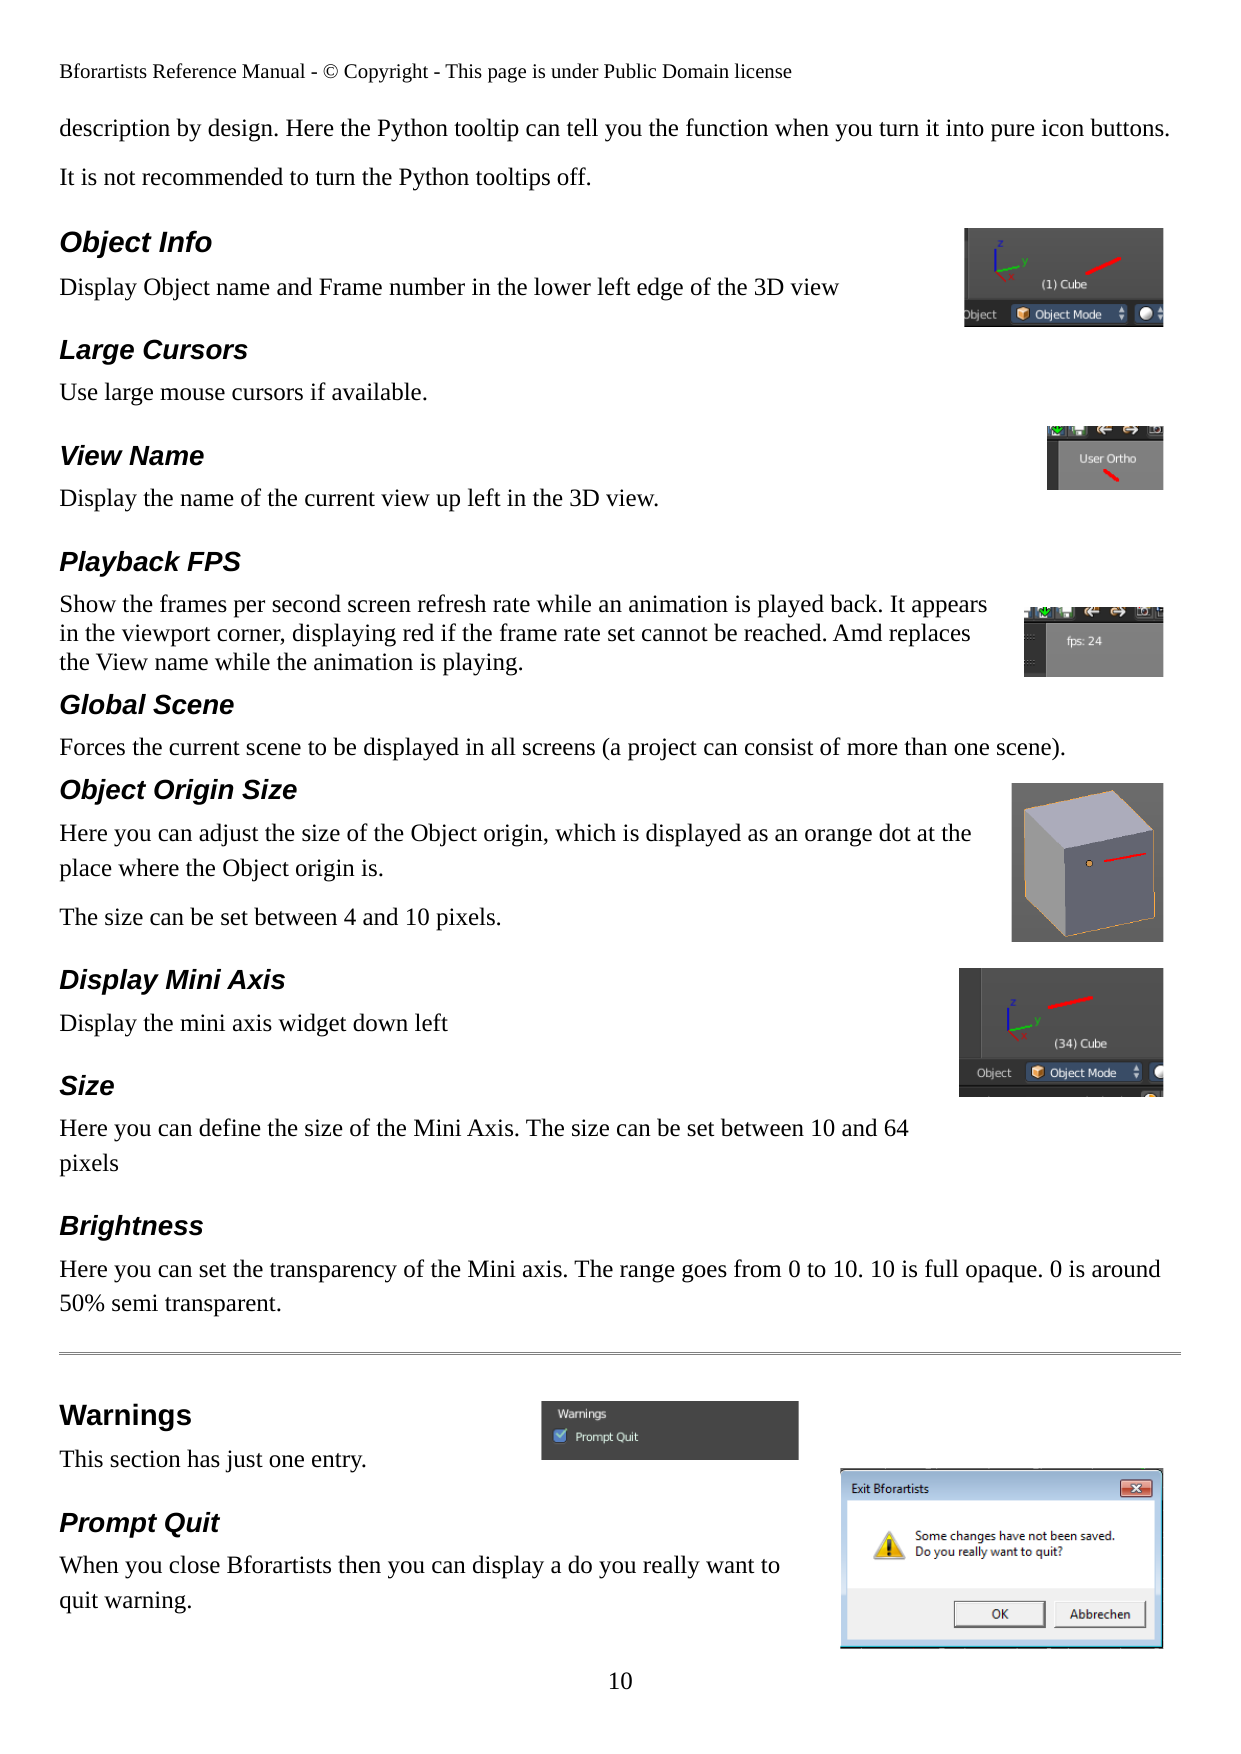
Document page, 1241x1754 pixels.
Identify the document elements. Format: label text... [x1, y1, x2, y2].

text Here you can define the size of the Mini Axis. The size can be set between 10 and 64 pixels [59, 1113, 1181, 1177]
text This section has just one entry. [59, 1444, 1181, 1473]
subtitle Brightness [59, 1209, 1181, 1241]
text description by design. Here the Python tooltip can tell you the function when you turn it into pure icon buttons. [59, 113, 1181, 141]
text It is not recommended to turn the Python tooltips off. [59, 162, 1181, 190]
text The size can be set between 4 and 10 pixels. [59, 902, 1011, 930]
text Here you can adjust the size of the Object origin, which is displayed as an orange dot at the place where the Object origin is. [59, 818, 1011, 881]
subtitle [1164, 439, 1181, 471]
picture [1024, 607, 1164, 677]
text When you close Bforartists then you can display a do you really want to quit warning. [59, 1550, 840, 1614]
subtitle Object Info [59, 225, 1181, 259]
picture [840, 1468, 1164, 1649]
subtitle Prompt Quit [59, 1506, 840, 1538]
text Display the mini axis widget down left [59, 1008, 959, 1036]
subtitle [1164, 1506, 1181, 1538]
picture [959, 968, 1164, 1097]
picture [1047, 426, 1164, 490]
text Here you can set the transparency of the Mini axis. The range goes from 0 to 10. 10 is full opaque. 0 is around 50% semi transparent. [59, 1254, 1181, 1317]
text Display the name of the current view up left in the 3D view. [59, 483, 1181, 512]
subtitle Warnings [59, 1398, 1181, 1432]
picture [1011, 783, 1164, 942]
subtitle View Name [59, 439, 1047, 471]
subtitle Large Cursors [59, 333, 1181, 365]
subtitle Playback FPS [59, 545, 1181, 577]
text Display Object name and Frame number in the lower left edge of the 3D view [59, 272, 964, 300]
picture [541, 1401, 799, 1460]
subtitle Size [59, 1069, 1181, 1101]
text Use large mouse cursors if available. [59, 377, 1181, 406]
list Forces the current scene to be displayed in all screens (a project can consist of more than one scene). [59, 732, 1181, 761]
list Show the frames per second screen refresh rate while an animation is played back. It appears in the viewport corner, displaying red if the frame rate set cannot be reached. Amd replaces the View name while the animation is playing. [59, 589, 1181, 676]
subtitle Object Origin Size [59, 774, 1181, 806]
subtitle Global Scene [59, 688, 1181, 720]
picture [964, 228, 1164, 327]
subtitle Display Mini Axis [59, 963, 1181, 995]
